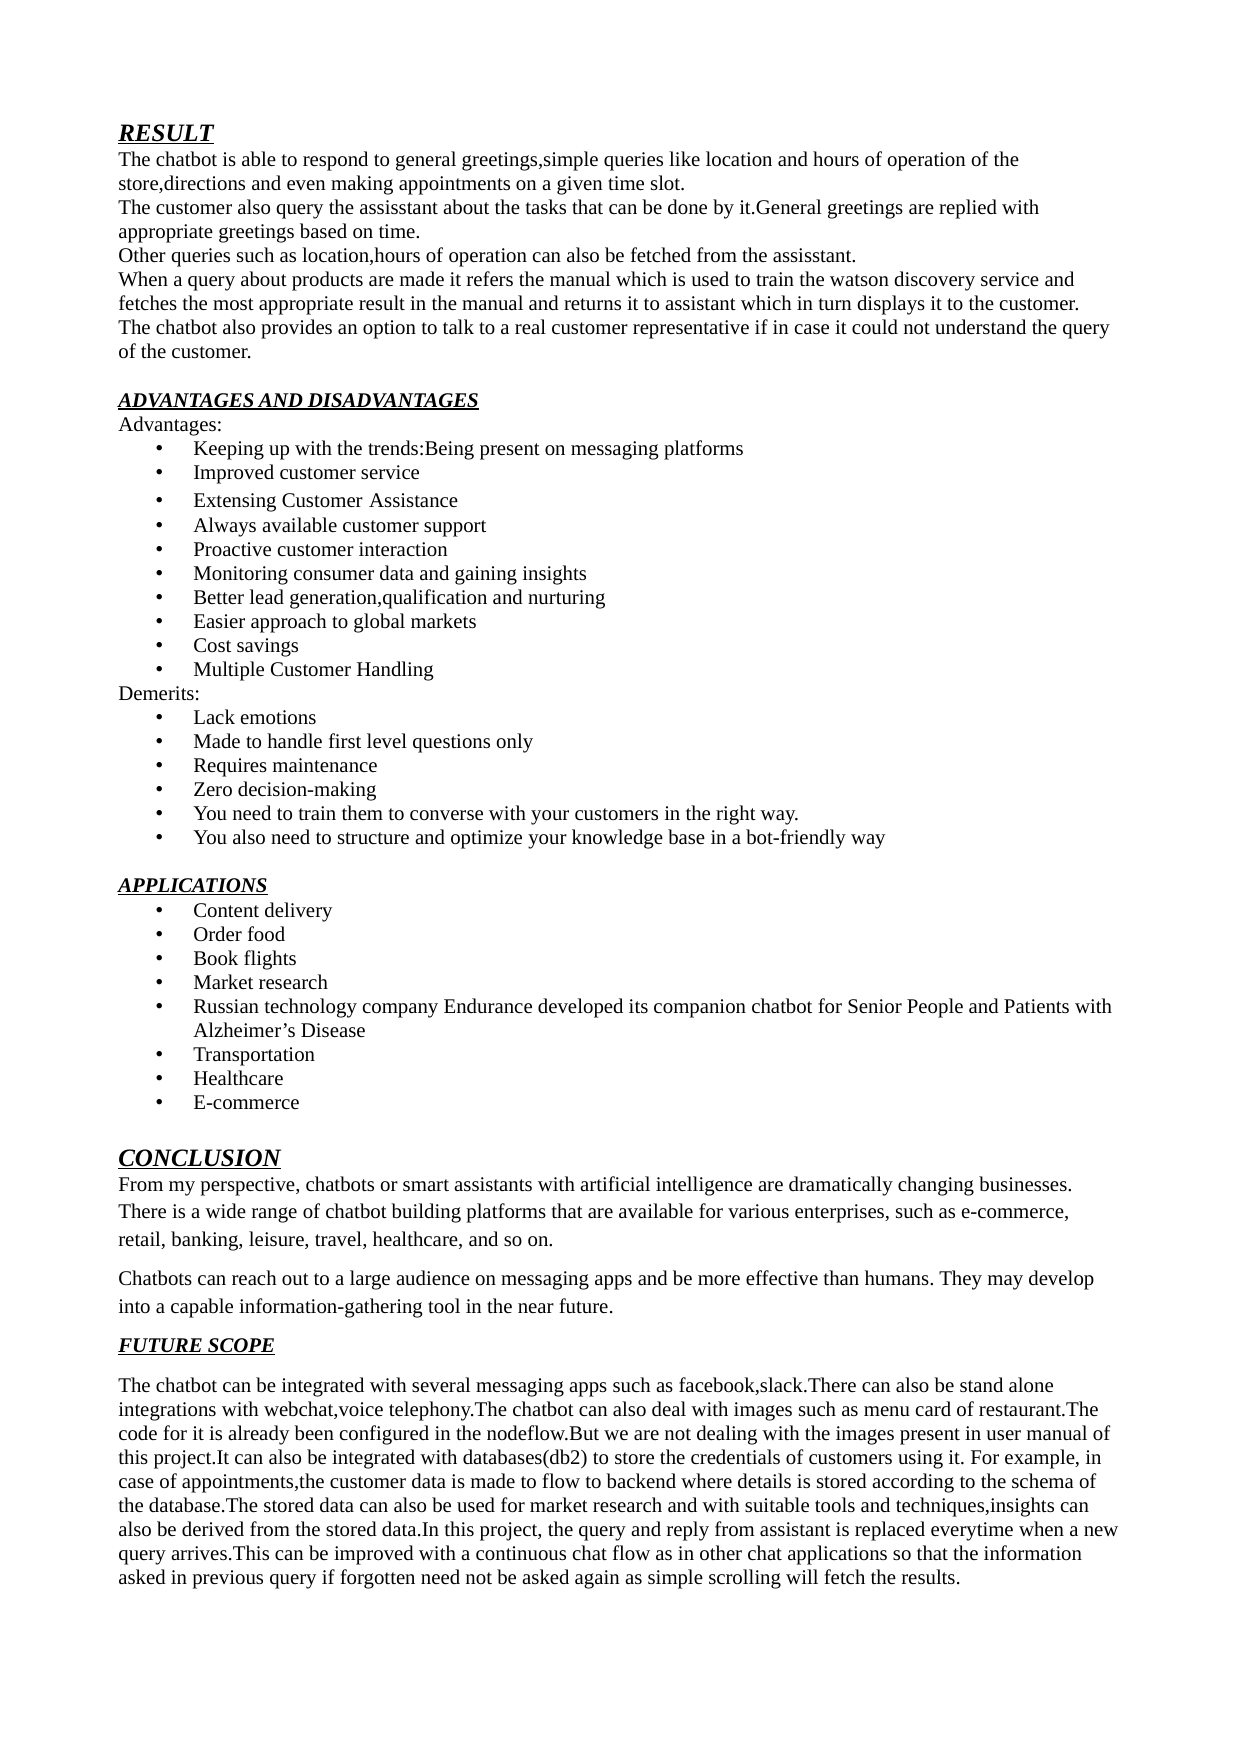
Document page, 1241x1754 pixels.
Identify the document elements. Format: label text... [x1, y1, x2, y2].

text Other queries such as location,hours of operation can also be fetched from the assisstant. [118, 243, 1122, 267]
text CONCLUSION [118, 1143, 1122, 1172]
text The customer also query the assisstant about the tasks that can be done by it.General greetings are replied with appropriate greetings based on time. [118, 195, 1122, 243]
text The chatbot can be integrated with several messaging apps such as facebook,slack.There can also be stand alone integrations with webchat,voice telephony.The chatbot can also deal with images such as menu card of restaurant.The code for it is already been configured in the nodeflow.But we are not dealing with the images present in user manual of this project.It can also be integrated with databases(db2) to store the credentials of customers using it. For example, in case of appointments,the customer data is made to flow to backend where details is stored according to the schema of the database.The stored data can also be used for market research and with suitable tools and techniques,insights can also be derived from the stored data.In this project, the query and reply from assistant is replaced everytime when a new query arrives.This can be improved with a continuous chat flow as in other chat applications so that the information asked in previous query if forgotten need not be asked again as simple scrolling will fetch the results. [118, 1372, 1122, 1589]
list Content delivery [156, 897, 1122, 922]
list Russian technology company Endurance developed its companion chatbot for Senior People and Patients with Alzheimer’s Disease [156, 994, 1122, 1042]
text From my perspective, chatbots or smart assistants with artificial intelligence are dramatically changing businesses. There is a wide range of chatbot building platforms that are available for various enterprises, such as e-commerce, retail, banking, leisure, travel, healthcare, and so on. [118, 1172, 1122, 1251]
list Requires maintenance [156, 753, 1122, 777]
text APPLICATIONS [118, 873, 1122, 897]
list You need to train them to converse with your customers in the right way. [156, 801, 1122, 825]
list Improved customer service [156, 460, 1122, 484]
list Keeping up with the trends:Being present on messaging platforms [156, 436, 1122, 460]
text Advantages: [118, 412, 1122, 436]
list You also need to structure and optimize your knowledge base in a bot-friendly way [156, 825, 1122, 849]
list Monitoring consumer data and gaining insights [156, 561, 1122, 585]
text ADVANTAGES AND DISADVANTAGES [118, 387, 1122, 412]
text The chatbot is able to respond to general greetings,simple queries like location and hours of operation of the store,directions and even making appointments on a given time slot. [118, 147, 1122, 195]
list Transportation [156, 1042, 1122, 1066]
text RESULT [118, 118, 1122, 147]
list Made to handle first level questions only [156, 729, 1122, 753]
text The chatbot also provides an option to talk to a real customer representative if in case it could not understand the query of the customer. [118, 315, 1122, 363]
text Chatbots can reach out to a large audience on messaging apps and be more effective than humans. They may develop into a capable information-gathering tool in the near future. [118, 1266, 1122, 1318]
list Order food [156, 922, 1122, 946]
list Easier approach to global markets [156, 609, 1122, 633]
list Extensing Customer Assistance [156, 484, 1122, 512]
text FUTURE SCOPE [118, 1333, 1122, 1357]
list Multiple Customer Handling [156, 657, 1122, 681]
list Zero decision-making [156, 777, 1122, 801]
text When a query about products are made it refers the manual which is used to train the watson discovery service and fetches the most appropriate result in the manual and returns it to assistant which in turn displays it to the customer. [118, 267, 1122, 315]
list Better lead generation,qualification and nurturing [156, 585, 1122, 609]
list Cost savings [156, 633, 1122, 657]
list Lack emotions [156, 705, 1122, 729]
text Demerits: [118, 681, 1122, 705]
list E-commerce [156, 1090, 1122, 1114]
list Always available customer support [156, 512, 1122, 537]
list Proactive customer interaction [156, 537, 1122, 561]
list Healthcare [156, 1066, 1122, 1090]
list Market research [156, 970, 1122, 994]
list Book flights [156, 946, 1122, 970]
